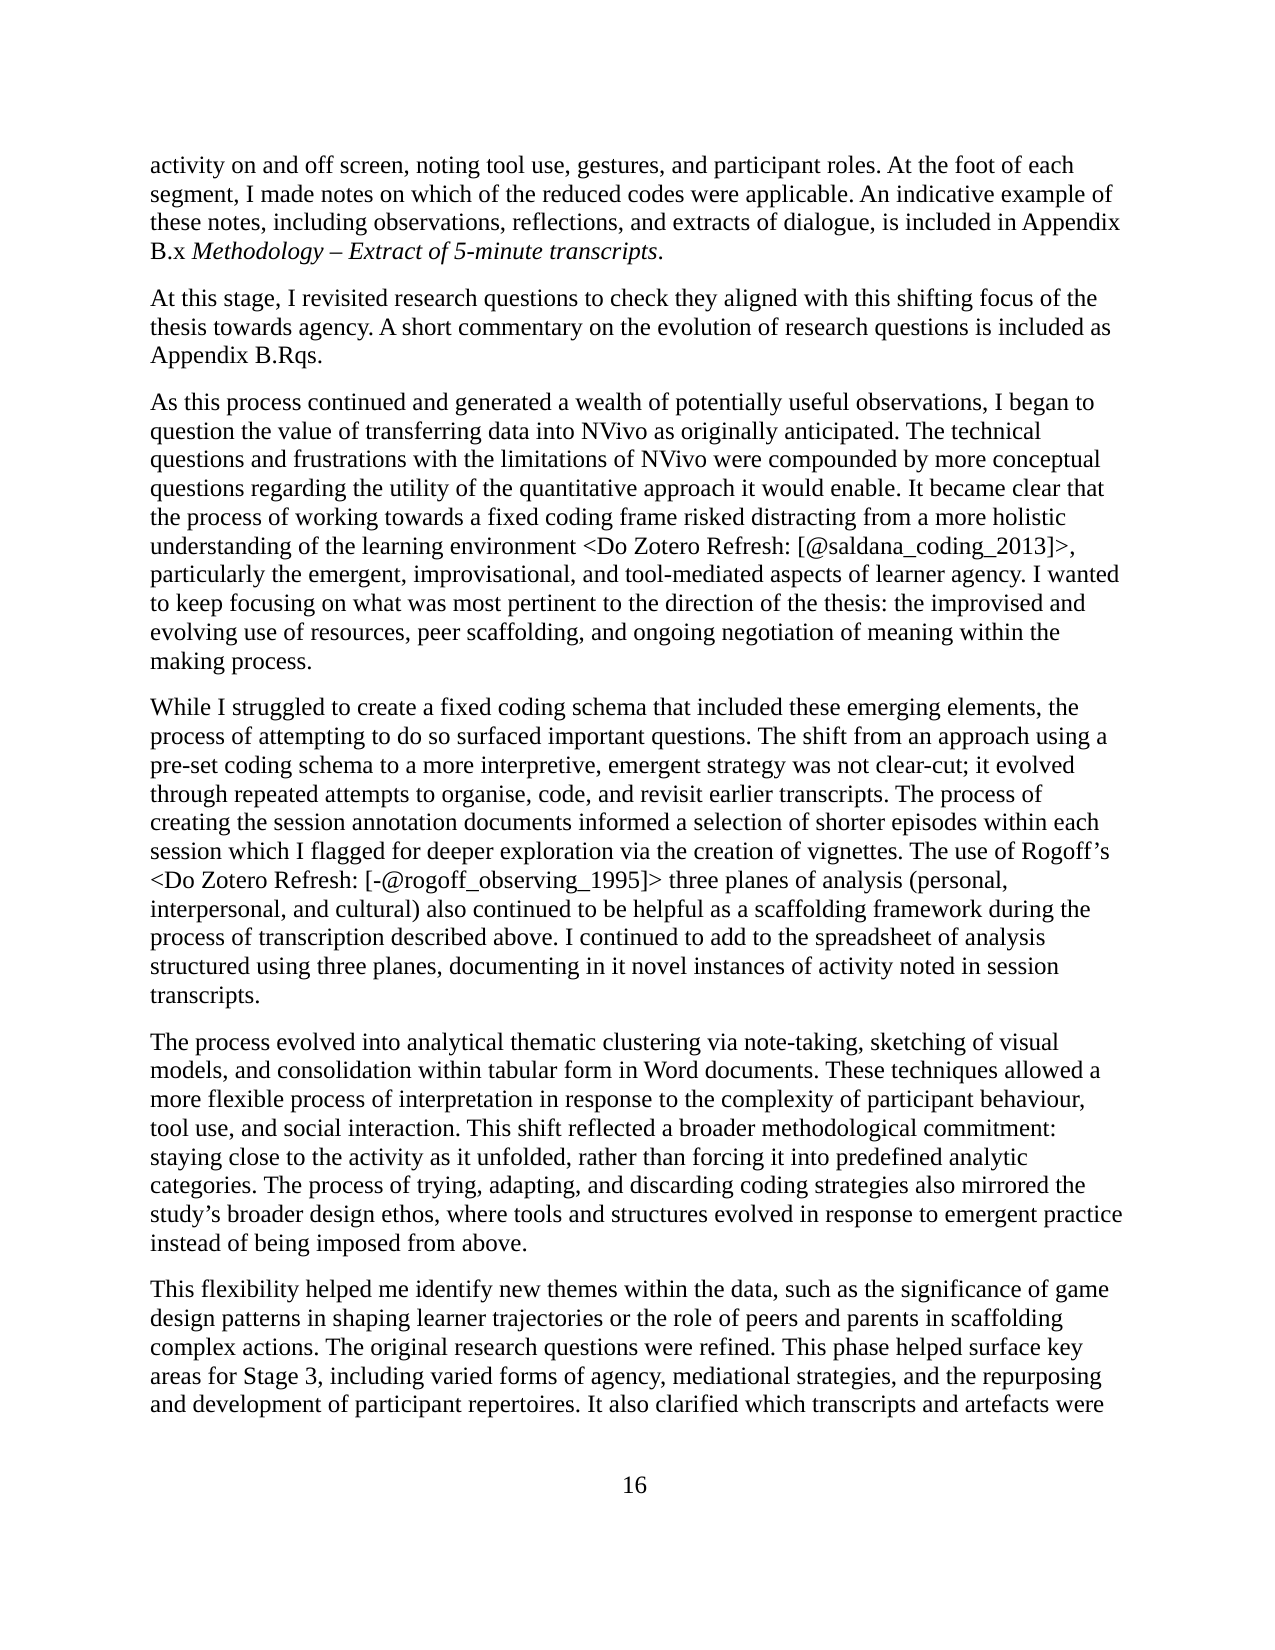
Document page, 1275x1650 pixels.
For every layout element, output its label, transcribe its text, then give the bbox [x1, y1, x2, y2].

text The process evolved into analytical thematic clustering via note-taking, sketching of visual models, and consolidation within tabular form in Word documents. These techniques allowed a more flexible process of interpretation in response to the complexity of participant behaviour, tool use, and social interaction. This shift reflected a broader methodological commitment: staying close to the activity as it unfolded, rather than forcing it into predefined analytic categories. The process of trying, adapting, and discarding coding strategies also mirrored the study’s broader design ethos, where tools and structures evolved in response to emergent practice instead of being imposed from above. [150, 1027, 1125, 1257]
text At this stage, I revisited research questions to check they aligned with this shifting focus of the thesis towards agency. A short commentary on the evolution of research questions is included as Appendix B.Rqs. [150, 283, 1125, 369]
text This flexibility helped me identify new themes within the data, such as the significance of game design patterns in shaping learner trajectories or the role of peers and parents in scaffolding complex actions. The original research questions were refined. This phase helped surface key areas for Stage 3, including varied forms of agency, mediational strategies, and the repurposing and development of participant repertoires. It also clarified which transcripts and artefacts were [150, 1274, 1125, 1418]
text As this process continued and generated a wealth of potentially useful observations, I began to question the value of transferring data into NVivo as originally anticipated. The technical questions and frustrations with the limitations of NVivo were compounded by more conceptual questions regarding the utility of the quantitative approach it would enable. It became clear that the process of working towards a fixed coding frame risked distracting from a more holistic understanding of the learning environment <Do Zotero Refresh: [@saldana_coding_2013]>, particularly the emergent, improvisational, and tool-mediated aspects of learner agency. I wanted to keep focusing on what was most pertinent to the direction of the thesis: the improvised and evolving use of resources, peer scaffolding, and ongoing negotiation of meaning within the making process. [150, 387, 1125, 674]
text While I struggled to create a fixed coding schema that included these emerging elements, the process of attempting to do so surfaced important questions. The shift from an approach using a pre-set coding schema to a more interpretive, emergent strategy was not clear-cut; it evolved through repeated attempts to organise, code, and revisit earlier transcripts. The process of creating the session annotation documents informed a selection of shorter episodes within each session which I flagged for deeper exploration via the creation of vignettes. The use of Rogoff’s <Do Zotero Refresh: [-@rogoff_observing_1995]> three planes of analysis (personal, interpersonal, and cultural) also continued to be helpful as a scaffolding framework during the process of transcription described above. I continued to add to the spreadsheet of analysis structured using three planes, documenting in it novel instances of activity noted in session transcripts. [150, 692, 1125, 1009]
text activity on and off screen, noting tool use, gestures, and participant roles. At the foot of each segment, I made notes on which of the reduced codes were applicable. An indicative example of these notes, including observations, reflections, and extracts of dialogue, is included in Appendix B.x Methodology – Extract of 5-minute transcripts. [150, 150, 1125, 265]
